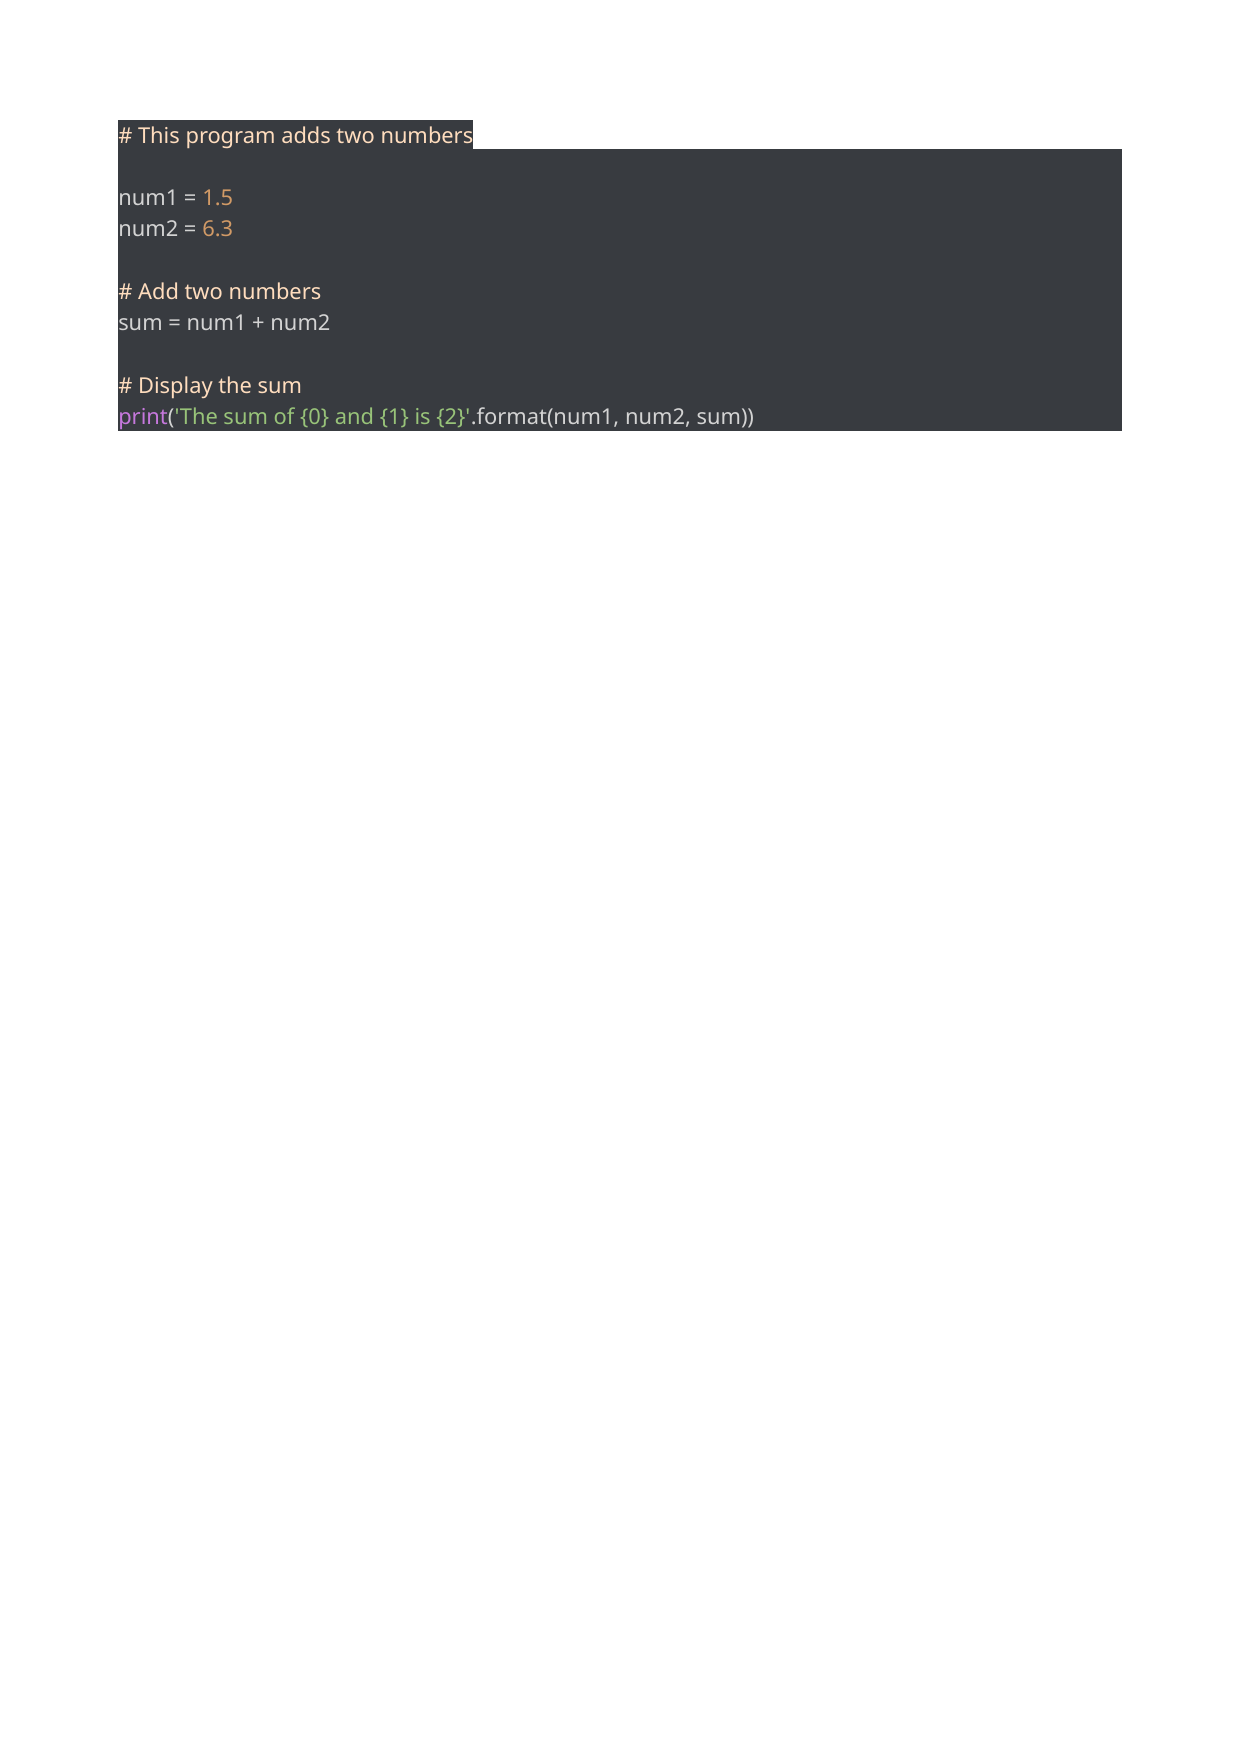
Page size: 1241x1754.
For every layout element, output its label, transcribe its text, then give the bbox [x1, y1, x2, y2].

text # Display the sum [118, 368, 1122, 399]
text print('The sum of {0} and {1} is {2}'.format(num1, num2, sum)) [118, 399, 1122, 431]
text num1 = 1.5 [118, 181, 1122, 212]
text # Add two numbers [118, 274, 1122, 306]
text sum = num1 + num2 [118, 306, 1122, 337]
text # This program adds two numbers [118, 118, 1122, 149]
text num2 = 6.3 [118, 212, 1122, 243]
